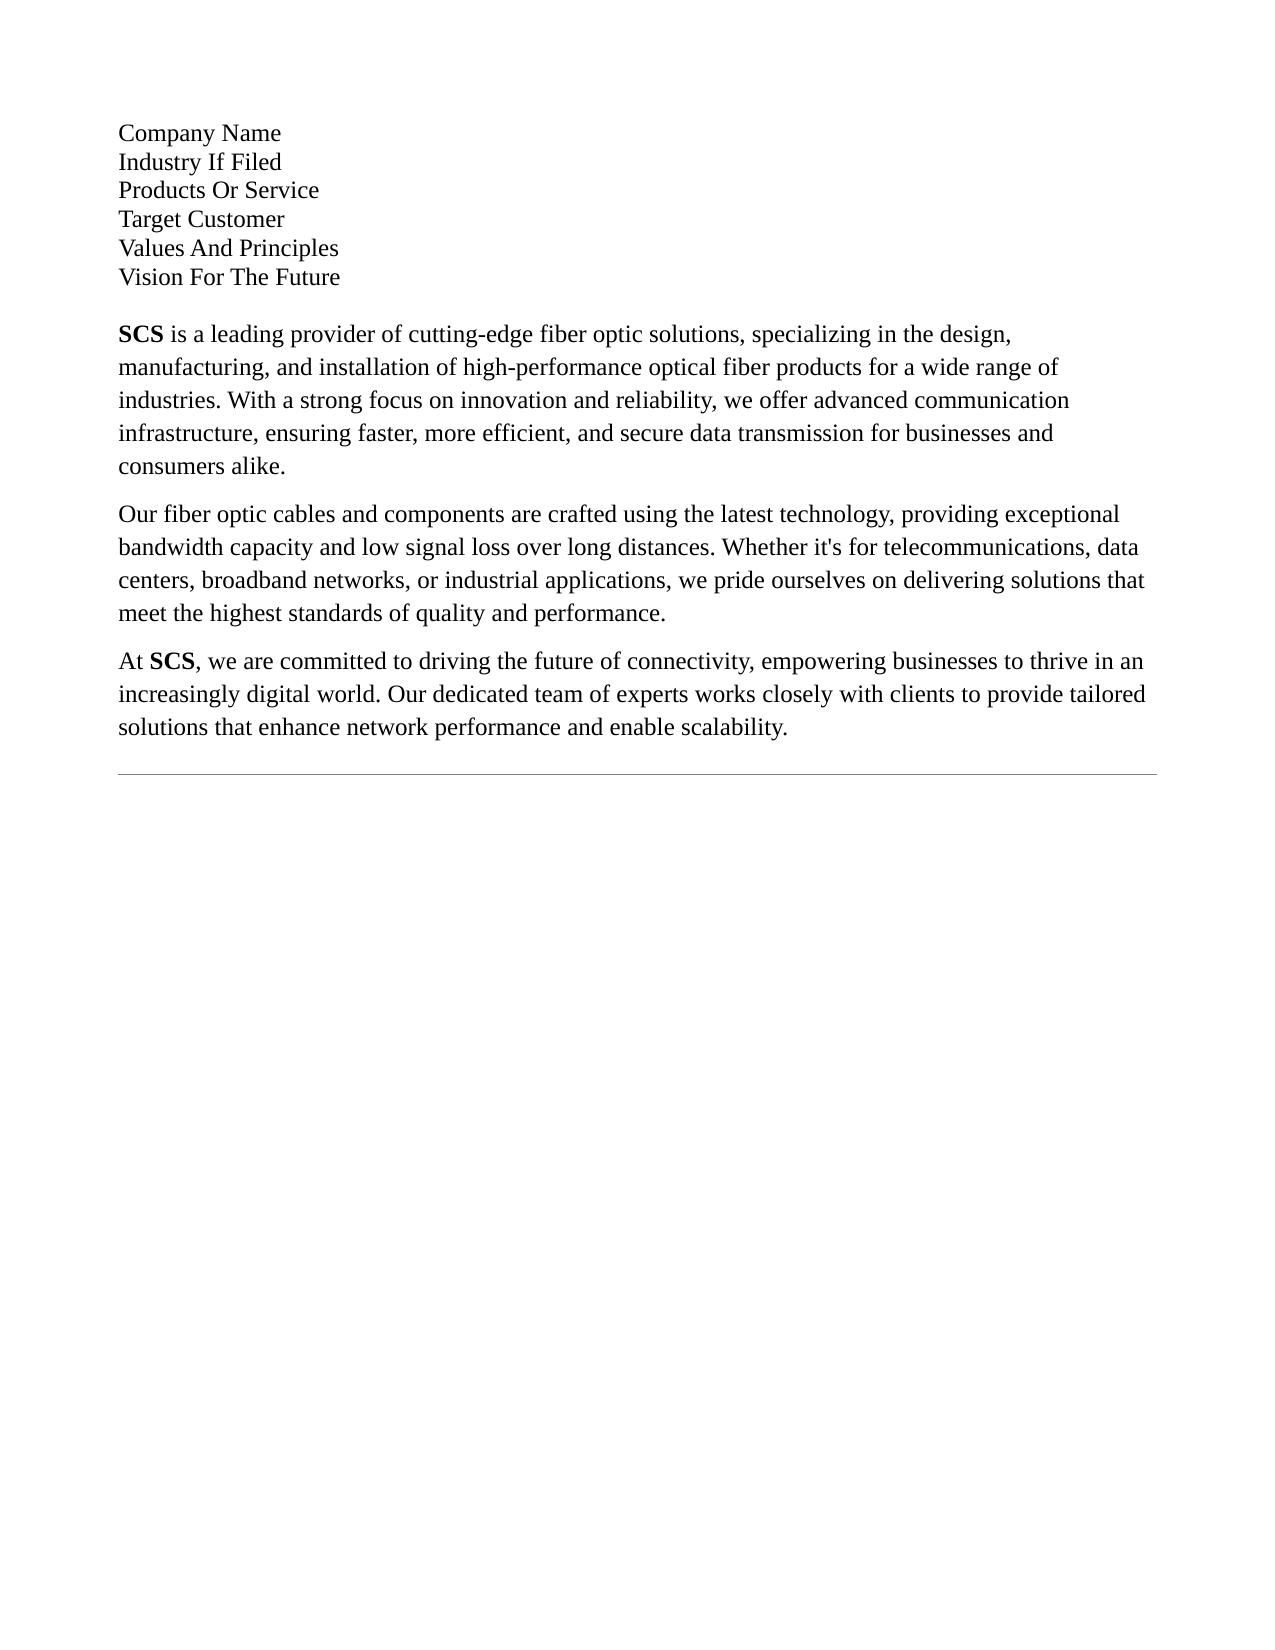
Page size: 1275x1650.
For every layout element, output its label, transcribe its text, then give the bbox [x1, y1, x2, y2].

text SCS is a leading provider of cutting-edge fiber optic solutions, specializing in the design, manufacturing, and installation of high-performance optical fiber products for a wide range of industries. With a strong focus on innovation and reliability, we offer advanced communication infrastructure, ensuring faster, more efficient, and secure data transmission for businesses and consumers alike. [118, 319, 1157, 480]
text Our fiber optic cables and components are crafted using the latest technology, providing exceptional bandwidth capacity and low signal loss over long distances. Whether it's for telecommunications, data centers, broadband networks, or industrial applications, we pride ourselves on delivering solutions that meet the highest standards of quality and performance. [118, 499, 1157, 627]
text Values And Principles [118, 233, 1157, 262]
text Products Or Service [118, 176, 1157, 204]
text Industry If Filed [118, 147, 1157, 176]
text Company Name [118, 118, 1157, 147]
text Target Customer [118, 204, 1157, 233]
text At SCS, we are committed to driving the future of connectivity, empowering businesses to thrive in an increasingly digital world. Our dedicated team of experts works closely with clients to provide tailored solutions that enhance network performance and enable scalability. [118, 646, 1157, 741]
text Vision For The Future [118, 262, 1157, 291]
